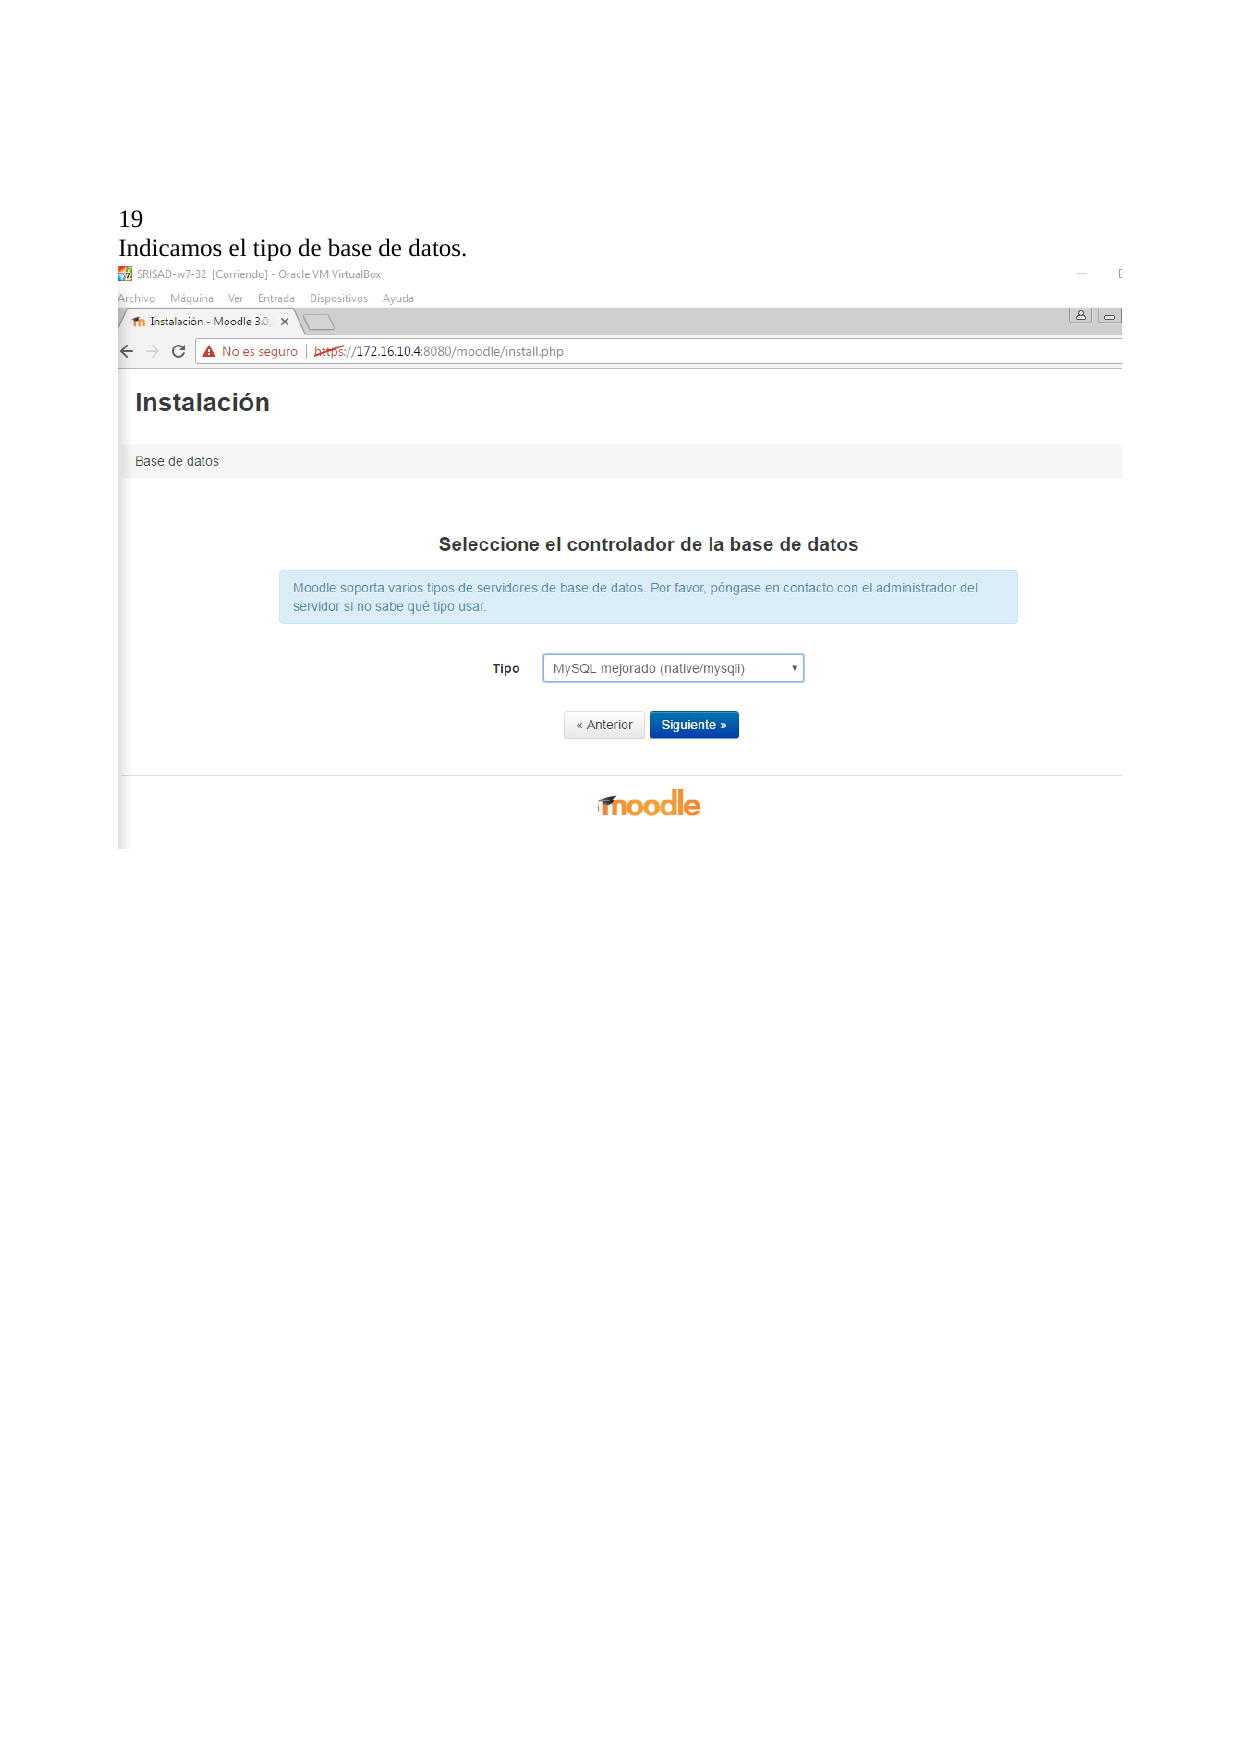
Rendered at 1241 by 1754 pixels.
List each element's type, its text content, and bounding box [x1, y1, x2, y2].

text 19 [118, 204, 1122, 233]
text Indicamos el tipo de base de datos. [118, 233, 1122, 261]
picture [118, 261, 1123, 849]
